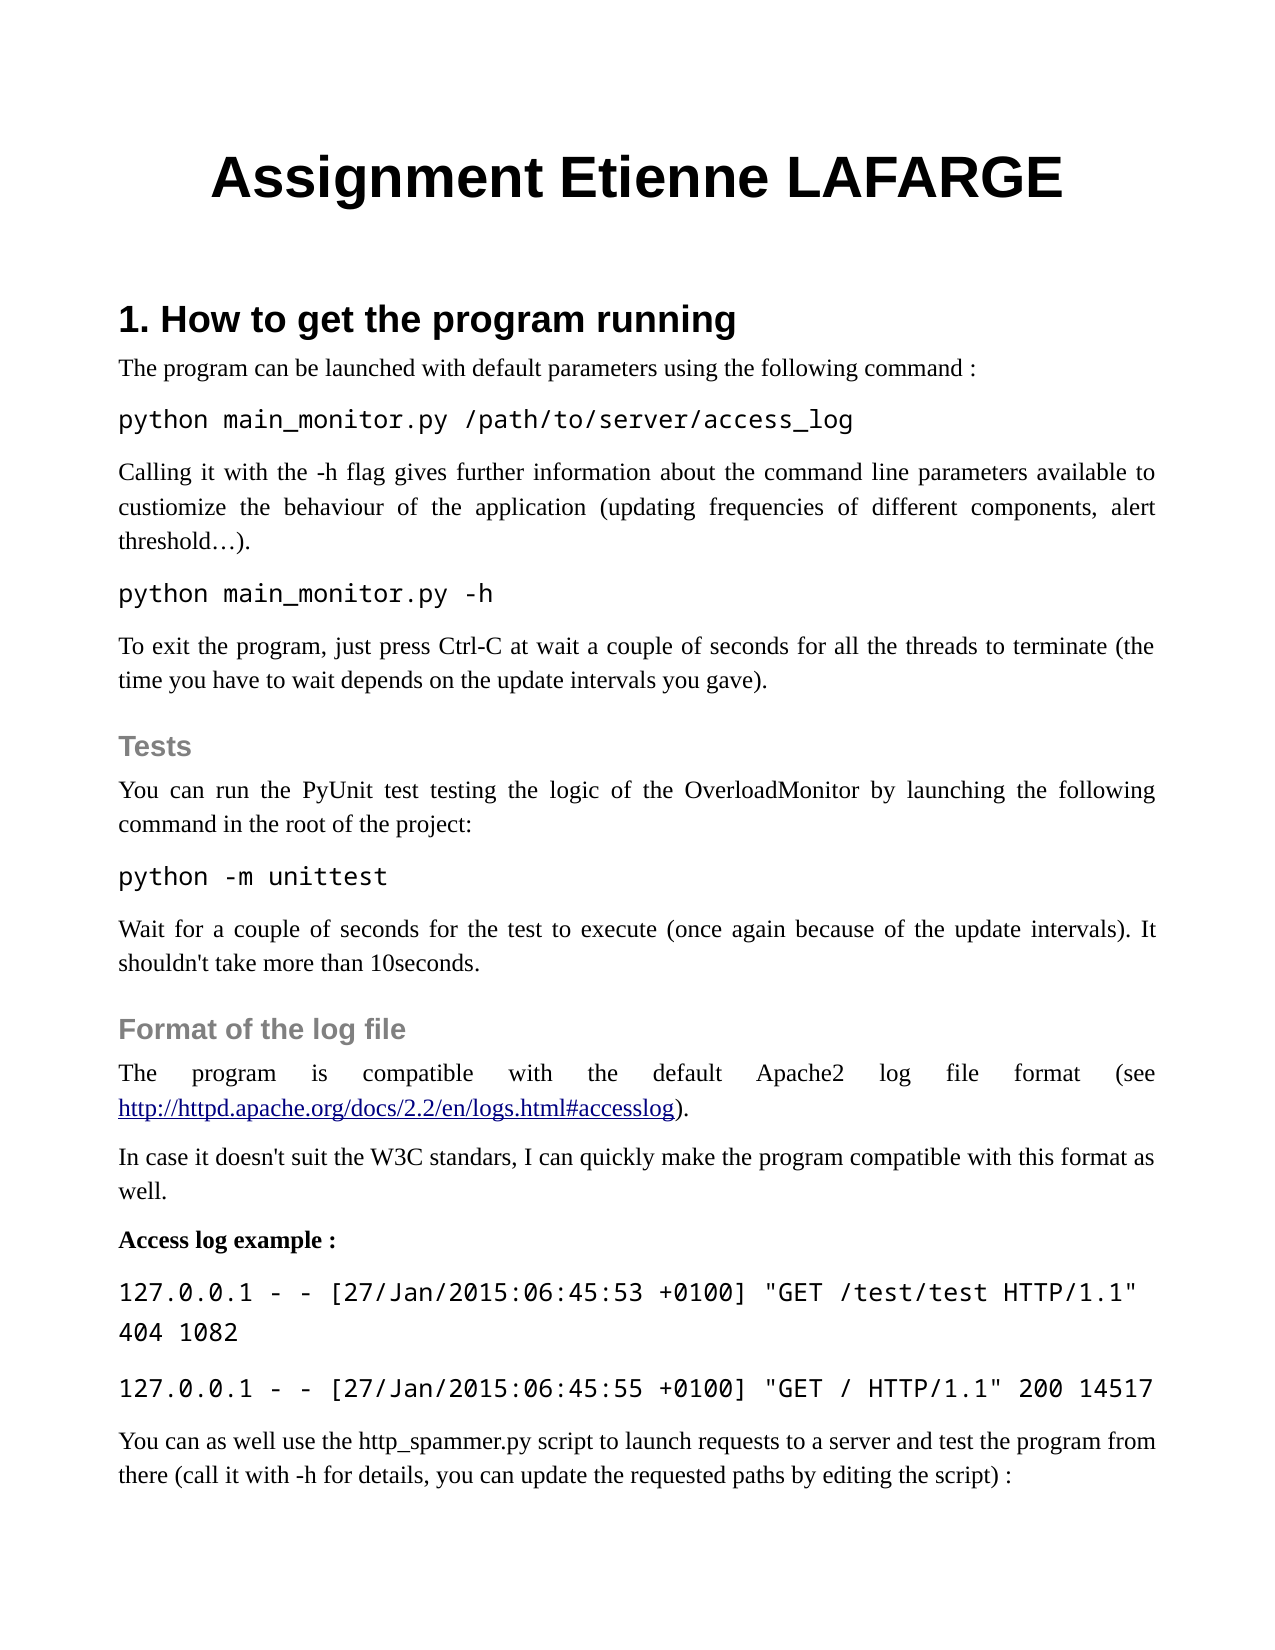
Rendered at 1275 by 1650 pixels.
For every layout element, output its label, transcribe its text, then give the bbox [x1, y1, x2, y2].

title Assignment Etienne LAFARGE [118, 143, 1157, 210]
subtitle 1. How to get the program running [118, 297, 1157, 340]
text You can as well use the http_spammer.py script to launch requests to a server and test the program from there (call it with -h for details, you can update the requested paths by editing the script) : [118, 1426, 1157, 1489]
text In case it doesn't suit the W3C standars, I can quickly make the program compatible with this format as well. [118, 1142, 1157, 1205]
text Calling it with the -h flag gives further information about the command line parameters available to custiomize the behaviour of the application (updating frequencies of different components, alert threshold…). [118, 457, 1157, 555]
text python main_monitor.py /path/to/server/access_log [118, 402, 1157, 436]
text You can run the PyUnit test testing the logic of the OverloadMonitor by launching the following command in the root of the project: [118, 775, 1157, 838]
text python -m unittest [118, 858, 1157, 893]
text 127.0.0.1 - - [27/Jan/2015:06:45:55 +0100] "GET / HTTP/1.1" 200 14517 [118, 1371, 1157, 1404]
subtitle Format of the log file [118, 1012, 1157, 1046]
text 127.0.0.1 - - [27/Jan/2015:06:45:53 +0100] "GET /test/test HTTP/1.1" 404 1082 [118, 1274, 1157, 1349]
text The program can be launched with default parameters using the following command : [118, 353, 1157, 382]
subtitle Tests [118, 729, 1157, 762]
text The program is compatible with the default Apache2 log file format (see http://httpd.apache.org/docs/2.2/en/logs.html#accesslog). [118, 1058, 1157, 1121]
text Wait for a couple of seconds for the test to execute (once again because of the update intervals). It shouldn't take more than 10seconds. [118, 914, 1157, 977]
text Access log example : [118, 1225, 1157, 1254]
text python main_monitor.py -h [118, 575, 1157, 609]
text To exit the program, just press Ctrl-C at wait a couple of seconds for all the threads to terminate (the time you have to wait depends on the update intervals you gave). [118, 631, 1157, 694]
